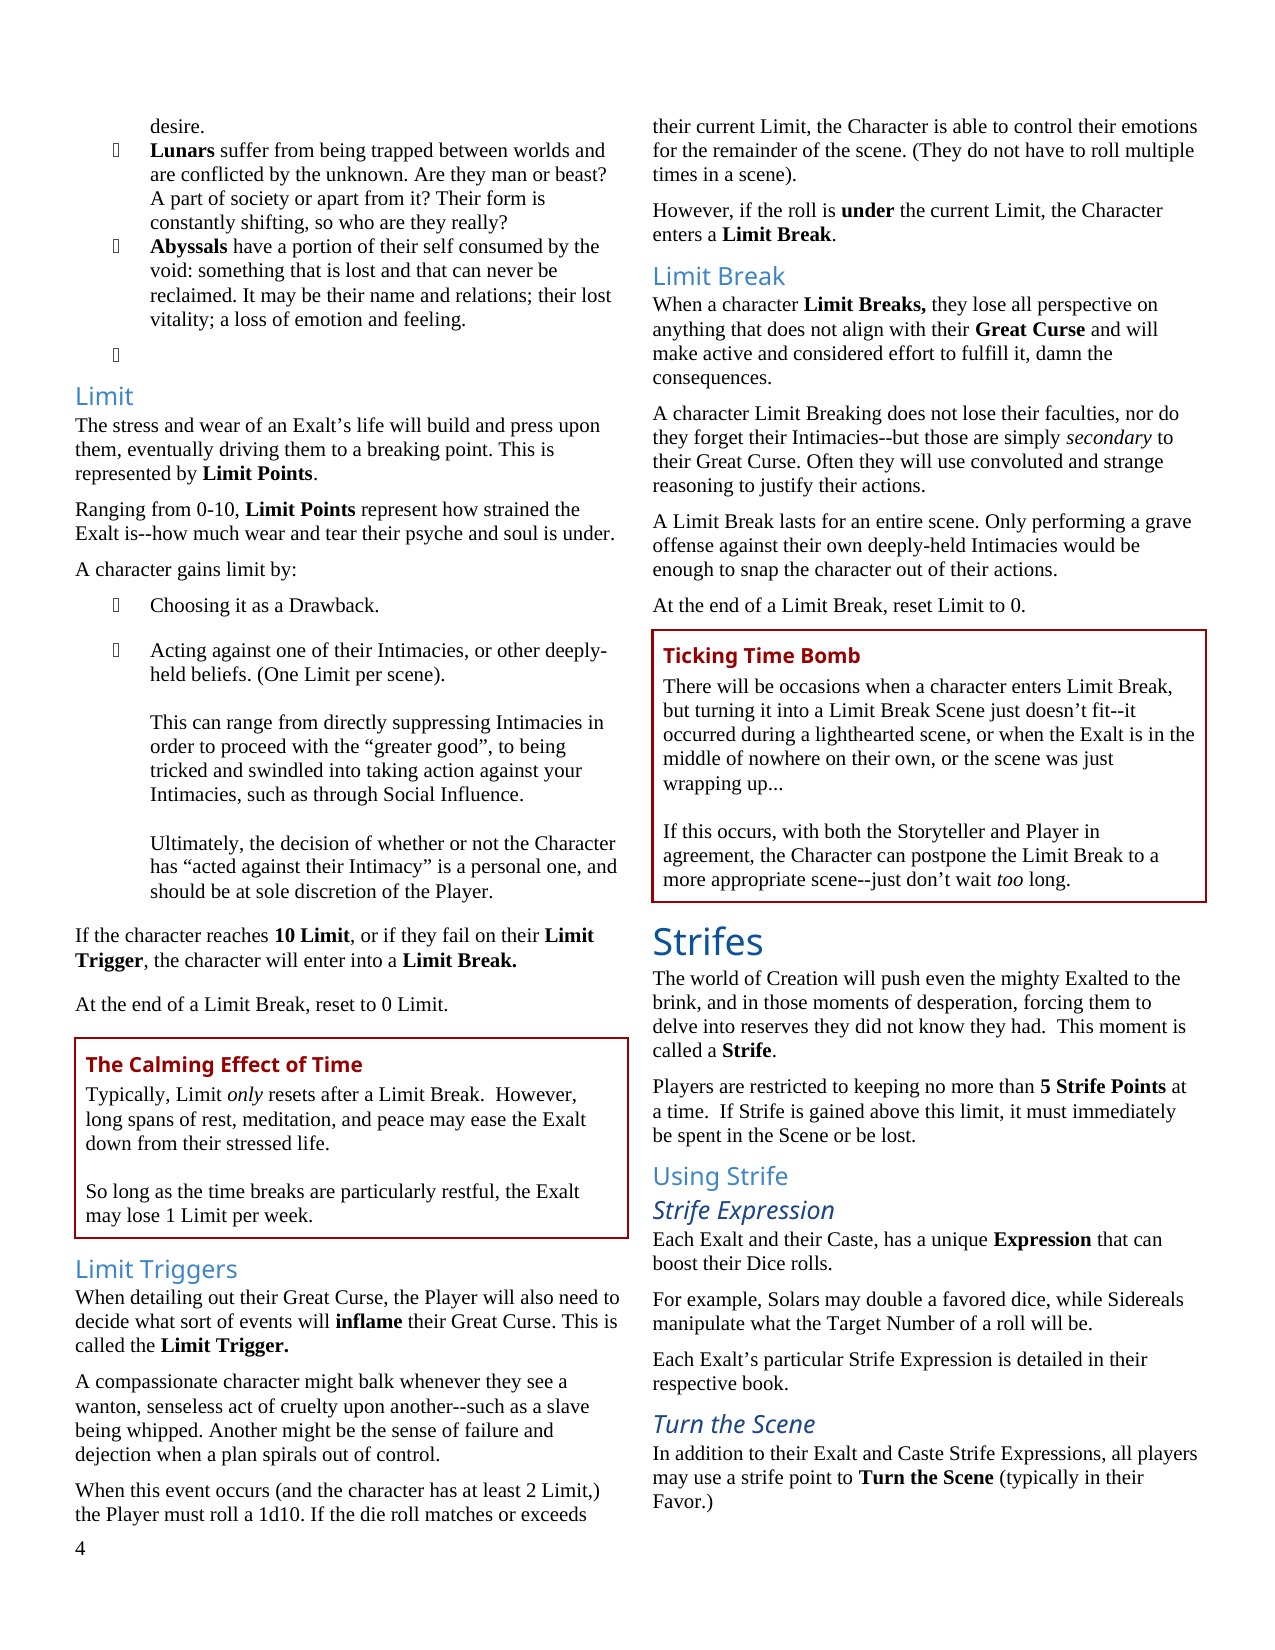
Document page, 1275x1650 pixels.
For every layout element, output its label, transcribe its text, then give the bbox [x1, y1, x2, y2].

subtitle Limit Triggers [75, 1251, 622, 1285]
text When detailing out their Great Curse, the Player will also need to decide what sort of events will inflame their Great Curse. This is called the Limit Trigger. [75, 1285, 622, 1357]
text Each Exalt’s particular Strife Expression is detailed in their respective book. [652, 1347, 1200, 1395]
table_header Ticking Time Bomb There will be occasions when a character enters Limit Break, but turning it into a Limit Break Scene just doesn’t fit--it occurred during a lighthearted scene, or when the Exalt is in the middle of nowhere on their own, or the scene was just wrapping up... If this occurs, with both the Storyteller and Player in agreement, the Character can postpone the Limit Break to a more appropriate scene--just don’t wait too long. [654, 631, 1205, 901]
text The stress and wear of an Exalt’s life will build and press upon them, eventually driving them to a breaking point. This is represented by Limit Points. [75, 413, 622, 485]
text For example, Solars may double a favored dice, while Sidereals manipulate what the Target Number of a roll will be. [652, 1287, 1200, 1335]
subtitle Using Strife [652, 1159, 1200, 1193]
list desire. [112, 114, 622, 138]
text A character Limit Breaking does not lose their faculties, nor do they forget their Intimacies--but those are simply secondary to their Great Curse. Often they will use convoluted and strange reasoning to justify their actions. [652, 401, 1200, 497]
text Each Exalt and their Caste, has a unique Expression that can boost their Dice rolls. [652, 1227, 1200, 1275]
text In addition to their Exalt and Caste Strife Expressions, all players may use a strife point to Turn the Scene (typically in their Favor.) [652, 1441, 1200, 1513]
text their current Limit, the Character is able to control their emotions for the remainder of the scene. (They do not have to roll multiple times in a scene). [652, 114, 1200, 186]
subtitle Limit Break [652, 258, 1200, 292]
subtitle Turn the Scene [652, 1407, 1200, 1441]
list Lunars suffer from being trapped between worlds and are conflicted by the unknown. Are they man or beast? A part of society or apart from it? Their form is constantly shifting, so who are they really? [112, 138, 622, 234]
text When this event occurs (and the character has at least 2 Limit,) the Player must roll a 1d10. If the die roll matches or exceeds [75, 1478, 622, 1526]
subtitle Strifes [652, 915, 1200, 966]
text Players are restricted to keeping no more than 5 Strife Points at a time. If Strife is gained above this limit, it must immediately be spent in the Scene or be lost. [652, 1074, 1200, 1147]
text At the end of a Limit Break, reset to 0 Limit. [75, 992, 622, 1016]
text If the character reaches 10 Limit, or if they fail on their Limit Trigger, the character will enter into a Limit Break. [75, 923, 622, 972]
text A compassionate character might balk whenever they see a wanton, senseless act of cruelty upon another--such as a slave being whipped. Another might be the sense of failure and dejection when a plan spirals out of control. [75, 1369, 622, 1466]
subtitle Strife Expression [652, 1193, 1200, 1227]
text The world of Creation will push even the mighty Exalted to the brink, and in those moments of desperation, forcing them to delve into reserves they did not know they had. This moment is called a Strife. [652, 966, 1200, 1062]
subtitle Limit [75, 379, 622, 413]
list Abyssals have a portion of their self consumed by the void: something that is lost and that can never be reclaimed. It may be their name and relations; their lost vitality; a loss of emotion and feeling. [112, 234, 622, 331]
text Ranging from 0-10, Limit Points represent how strained the Exalt is--how much wear and tear their psyche and soul is under. [75, 497, 622, 545]
list Acting against one of their Intimacies, or other deeply-held beliefs. (One Limit per scene). This can range from directly suppressing Intimacies in order to proceed with the “greater good”, to being tricked and swindled into taking action against your Intimacies, such as through Social Influence. Ultimately, the decision of whether or not the Character has “acted against their Intimacy” is a personal one, and should be at sole discretion of the Player. [112, 638, 622, 903]
text However, if the roll is under the current Limit, the Character enters a Limit Break. [652, 198, 1200, 246]
text At the end of a Limit Break, reset Limit to 0. [652, 593, 1200, 617]
text A Limit Break lasts for an entire scene. Only performing a grave offense against their own deeply-held Intimacies would be enough to snap the character out of their actions. [652, 509, 1200, 581]
text A character gains limit by: [75, 557, 622, 581]
list Choosing it as a Drawback. [112, 593, 622, 617]
text When a character Limit Breaks, they lose all perspective on anything that does not align with their Great Curse and will make active and considered effort to fulfill it, damn the consequences. [652, 292, 1200, 389]
table_header The Calming Effect of Time Typically, Limit only resets after a Limit Break. However, long spans of rest, meditation, and peace may ease the Exalt down from their stressed life. So long as the time breaks are particularly restful, the Exalt may lose 1 Limit per week. [76, 1039, 627, 1237]
